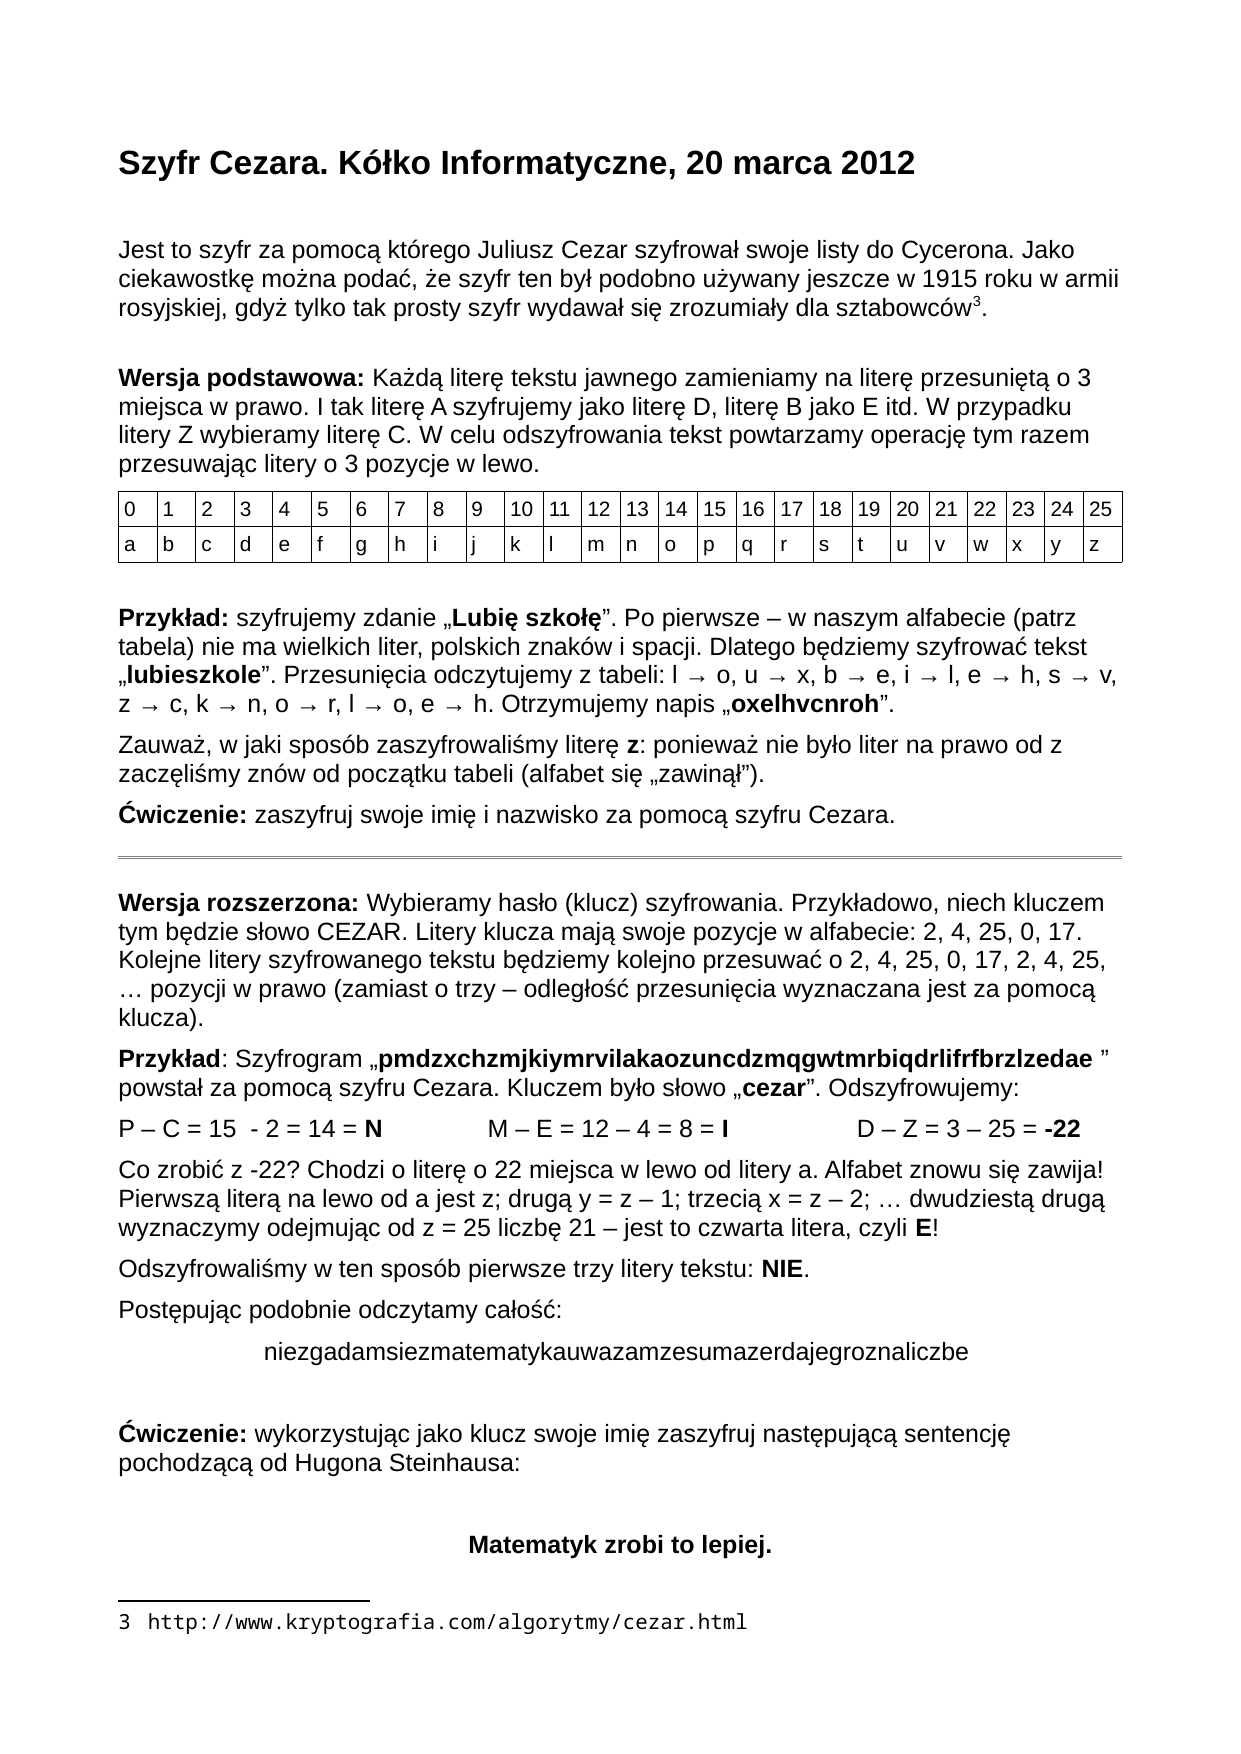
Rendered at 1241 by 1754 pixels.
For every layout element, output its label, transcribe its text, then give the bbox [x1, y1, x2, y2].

table_cell f [312, 527, 350, 562]
table_header 6 [351, 492, 388, 526]
table_header 3 [235, 492, 272, 526]
subtitle Matematyk zrobi to lepiej. [118, 1530, 1122, 1559]
text http://www.kryptografia.com/algorytmy/cezar.html [118, 1607, 1122, 1636]
table_header 11 [544, 492, 581, 526]
table_header 1 [158, 492, 195, 526]
table_cell q [737, 527, 774, 562]
subtitle niezgadamsiezmatematykauwazamzesumazerdajegroznaliczbe [118, 1337, 1122, 1365]
table_header 4 [273, 492, 311, 526]
table_cell g [351, 527, 388, 562]
subtitle Jest to szyfr za pomocą którego Juliusz Cezar szyfrował swoje listy do Cycerona. Jako ciekawostkę można podać, że szyfr ten był podobno używany jeszcze w 1915 roku w armii rosyjskiej, gdyż tylko tak prosty szyfr wydawał się zrozumiały dla sztabowców. [118, 236, 1122, 351]
subtitle Zauważ, w jaki sposób zaszyfrowaliśmy literę z: ponieważ nie było liter na prawo od z zaczęliśmy znów od początku tabeli (alfabet się „zawinął”). [118, 730, 1122, 788]
table_cell t [853, 527, 890, 562]
table_header 9 [467, 492, 504, 526]
table_header 20 [891, 492, 929, 526]
table_header 7 [389, 492, 427, 526]
table_header 14 [659, 492, 697, 526]
subtitle Przykład: Szyfrogram „pmdzxchzmjkiymrvilakaozuncdzmqgwtmrbiqdrlifrfbrzlzedae ” powstał za pomocą szyfru Cezara. Kluczem było słowo „cezar”. Odszyfrowujemy: [118, 1044, 1122, 1102]
table_cell l [544, 527, 581, 562]
subtitle Ćwiczenie: zaszyfruj swoje imię i nazwisko za pomocą szyfru Cezara. [118, 800, 1122, 829]
subtitle Co zrobić z -22? Chodzi o literę o 22 miejsca w lewo od litery a. Alfabet znowu się zawija! Pierwszą literą na lewo od a jest z; drugą y = z – 1; trzecią x = z – 2; … dwudziestą drugą wyznaczymy odejmując od z = 25 liczbę 21 – jest to czwarta litera, czyli E! [118, 1155, 1122, 1242]
table_cell b [158, 527, 195, 562]
table_cell x [1007, 527, 1044, 562]
table_cell m [582, 527, 620, 562]
table_cell n [621, 527, 658, 562]
table_header 22 [968, 492, 1006, 526]
table_cell p [698, 527, 736, 562]
table_cell c [196, 527, 234, 562]
table_header 8 [428, 492, 466, 526]
table_cell r [775, 527, 813, 562]
table_cell i [428, 527, 466, 562]
subtitle P – C = 15 - 2 = 14 = N M – E = 12 – 4 = 8 = I D – Z = 3 – 25 = -22 [118, 1114, 1122, 1143]
table_header 24 [1045, 492, 1083, 526]
table_cell k [505, 527, 543, 562]
table_cell o [659, 527, 697, 562]
table_header 5 [312, 492, 350, 526]
table_cell d [235, 527, 272, 562]
table_cell y [1045, 527, 1083, 562]
table_cell a [119, 527, 157, 562]
table_cell j [467, 527, 504, 562]
table_header 16 [737, 492, 774, 526]
subtitle Odszyfrowaliśmy w ten sposób pierwsze trzy litery tekstu: NIE. [118, 1254, 1122, 1283]
subtitle Szyfr Cezara. Kółko Informatyczne, 20 marca 2012 [118, 143, 1122, 182]
table_cell e [273, 527, 311, 562]
table_cell h [389, 527, 427, 562]
table_header 18 [814, 492, 852, 526]
table_header 21 [930, 492, 967, 526]
subtitle Ćwiczenie: wykorzystując jako klucz swoje imię zaszyfruj następującą sentencję pochodzącą od Hugona Steinhausa: [118, 1419, 1122, 1477]
table_header 23 [1007, 492, 1044, 526]
table_header 0 [119, 492, 157, 526]
table_header 19 [853, 492, 890, 526]
table_header 2 [196, 492, 234, 526]
table_header 15 [698, 492, 736, 526]
table_cell z [1084, 527, 1122, 562]
table_header 25 [1084, 492, 1122, 526]
table_cell w [968, 527, 1006, 562]
subtitle Wersja rozszerzona: Wybieramy hasło (klucz) szyfrowania. Przykładowo, niech kluczem tym będzie słowo CEZAR. Litery klucza mają swoje pozycje w alfabecie: 2, 4, 25, 0, 17. Kolejne litery szyfrowanego tekstu będziemy kolejno przesuwać o 2, 4, 25, 0, 17, 2, 4, 25, … pozycji w prawo (zamiast o trzy – odległość przesunięcia wyznaczana jest za pomocą klucza). [118, 888, 1122, 1032]
subtitle Postępując podobnie odczytamy całość: [118, 1295, 1122, 1324]
subtitle Przykład: szyfrujemy zdanie „Lubię szkołę”. Po pierwsze – w naszym alfabecie (patrz tabela) nie ma wielkich liter, polskich znaków i spacji. Dlatego będziemy szyfrować tekst „lubieszkole”. Przesunięcia odczytujemy z tabeli: l → o, u → x, b → e, i → l, e → h, s → v, z → c, k → n, o → r, l → o, e → h. Otrzymujemy napis „oxelhvcnroh”. [118, 603, 1122, 718]
table_header 12 [582, 492, 620, 526]
table_cell v [930, 527, 967, 562]
table_header 17 [775, 492, 813, 526]
subtitle Wersja podstawowa: Każdą literę tekstu jawnego zamieniamy na literę przesuniętą o 3 miejsca w prawo. I tak literę A szyfrujemy jako literę D, literę B jako E itd. W przypadku litery Z wybieramy literę C. W celu odszyfrowania tekst powtarzamy operację tym razem przesuwając litery o 3 pozycje w lewo. [118, 363, 1122, 478]
table_cell u [891, 527, 929, 562]
table_header 13 [621, 492, 658, 526]
table_cell s [814, 527, 852, 562]
table_header 10 [505, 492, 543, 526]
